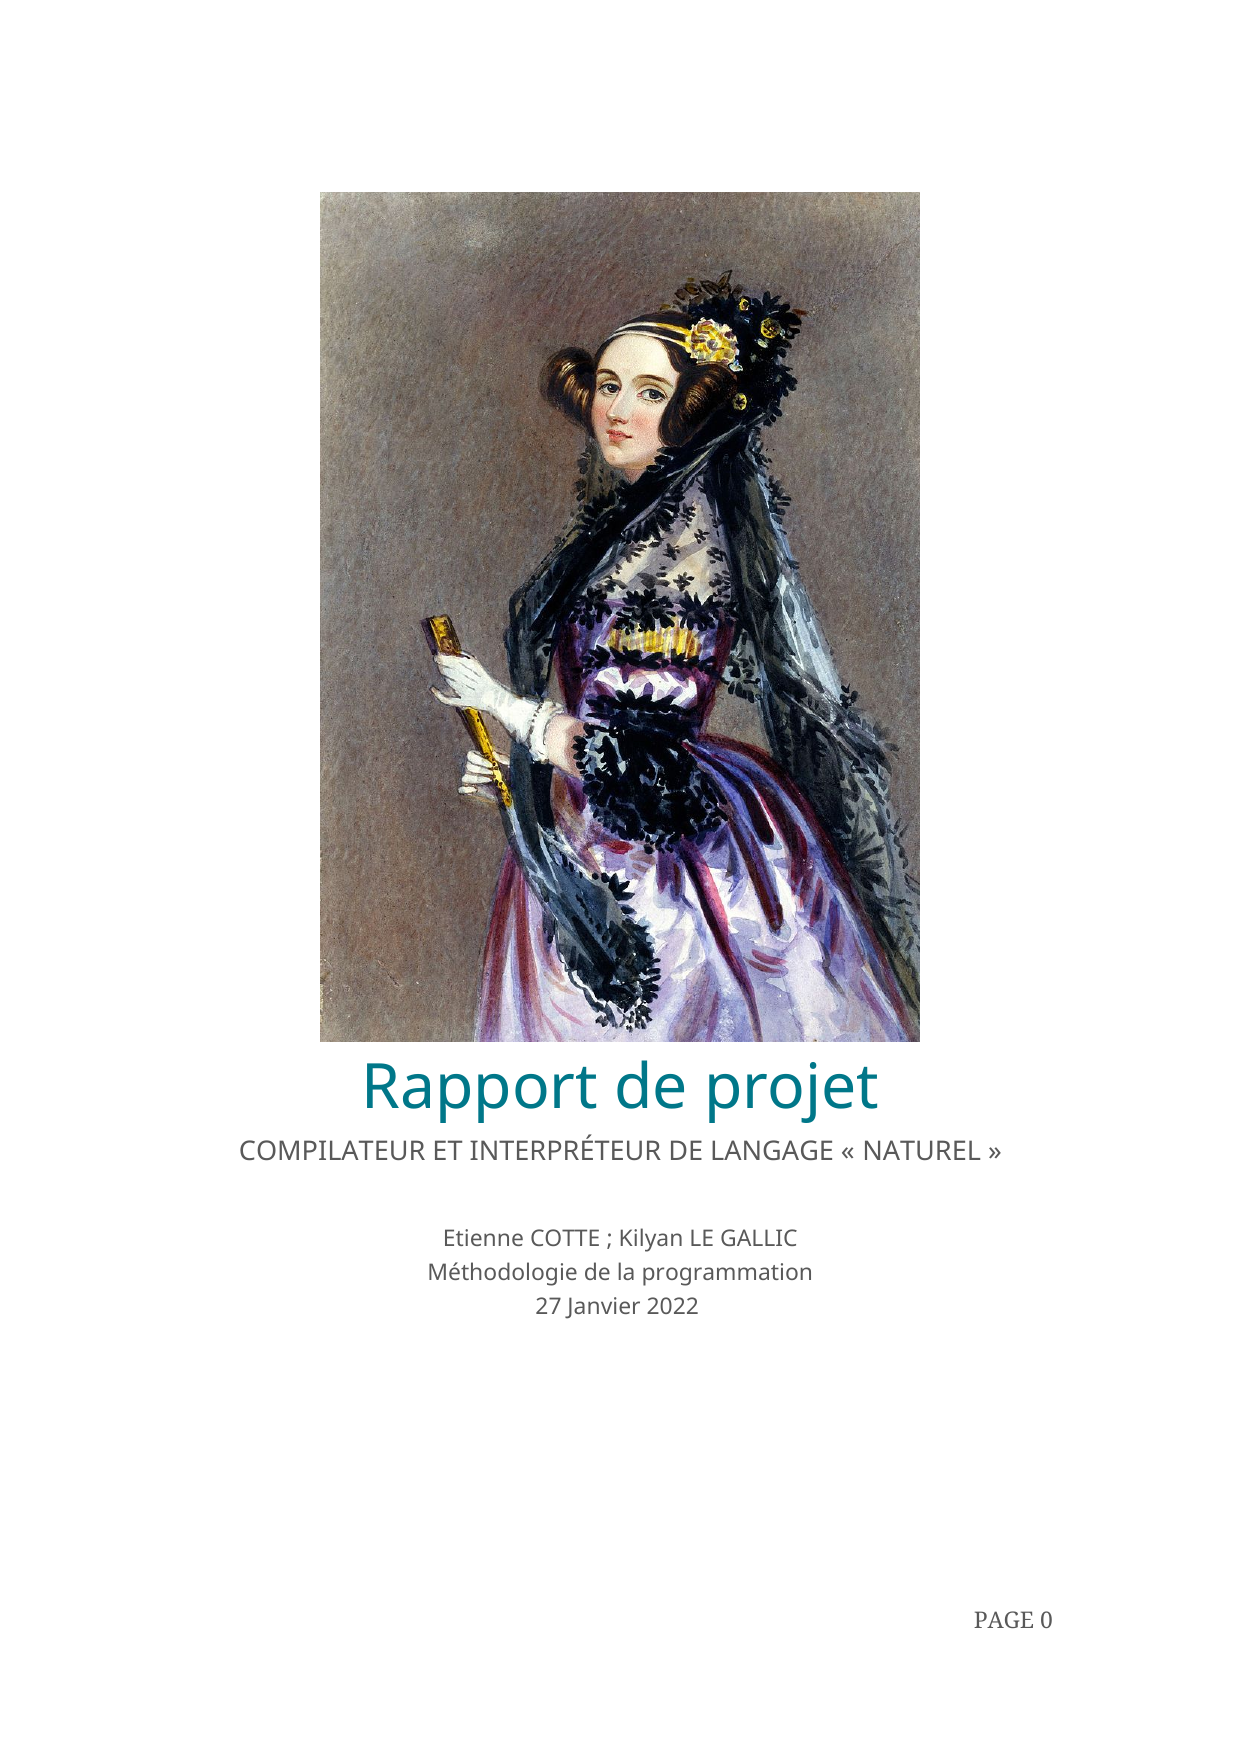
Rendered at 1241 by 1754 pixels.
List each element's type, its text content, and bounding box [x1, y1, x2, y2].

text 27 Janvier 2022 [187, 1290, 1053, 1321]
text Rapport de projet [187, 156, 1053, 1127]
text Méthodologie de la programmation [187, 1256, 1053, 1287]
text Etienne COTTE ; Kilyan LE GALLIC [187, 1221, 1053, 1253]
text cOMPILATEUR ET INTERPRÉTEUR DE LANGAGE « NATUREL » [187, 1131, 1053, 1168]
